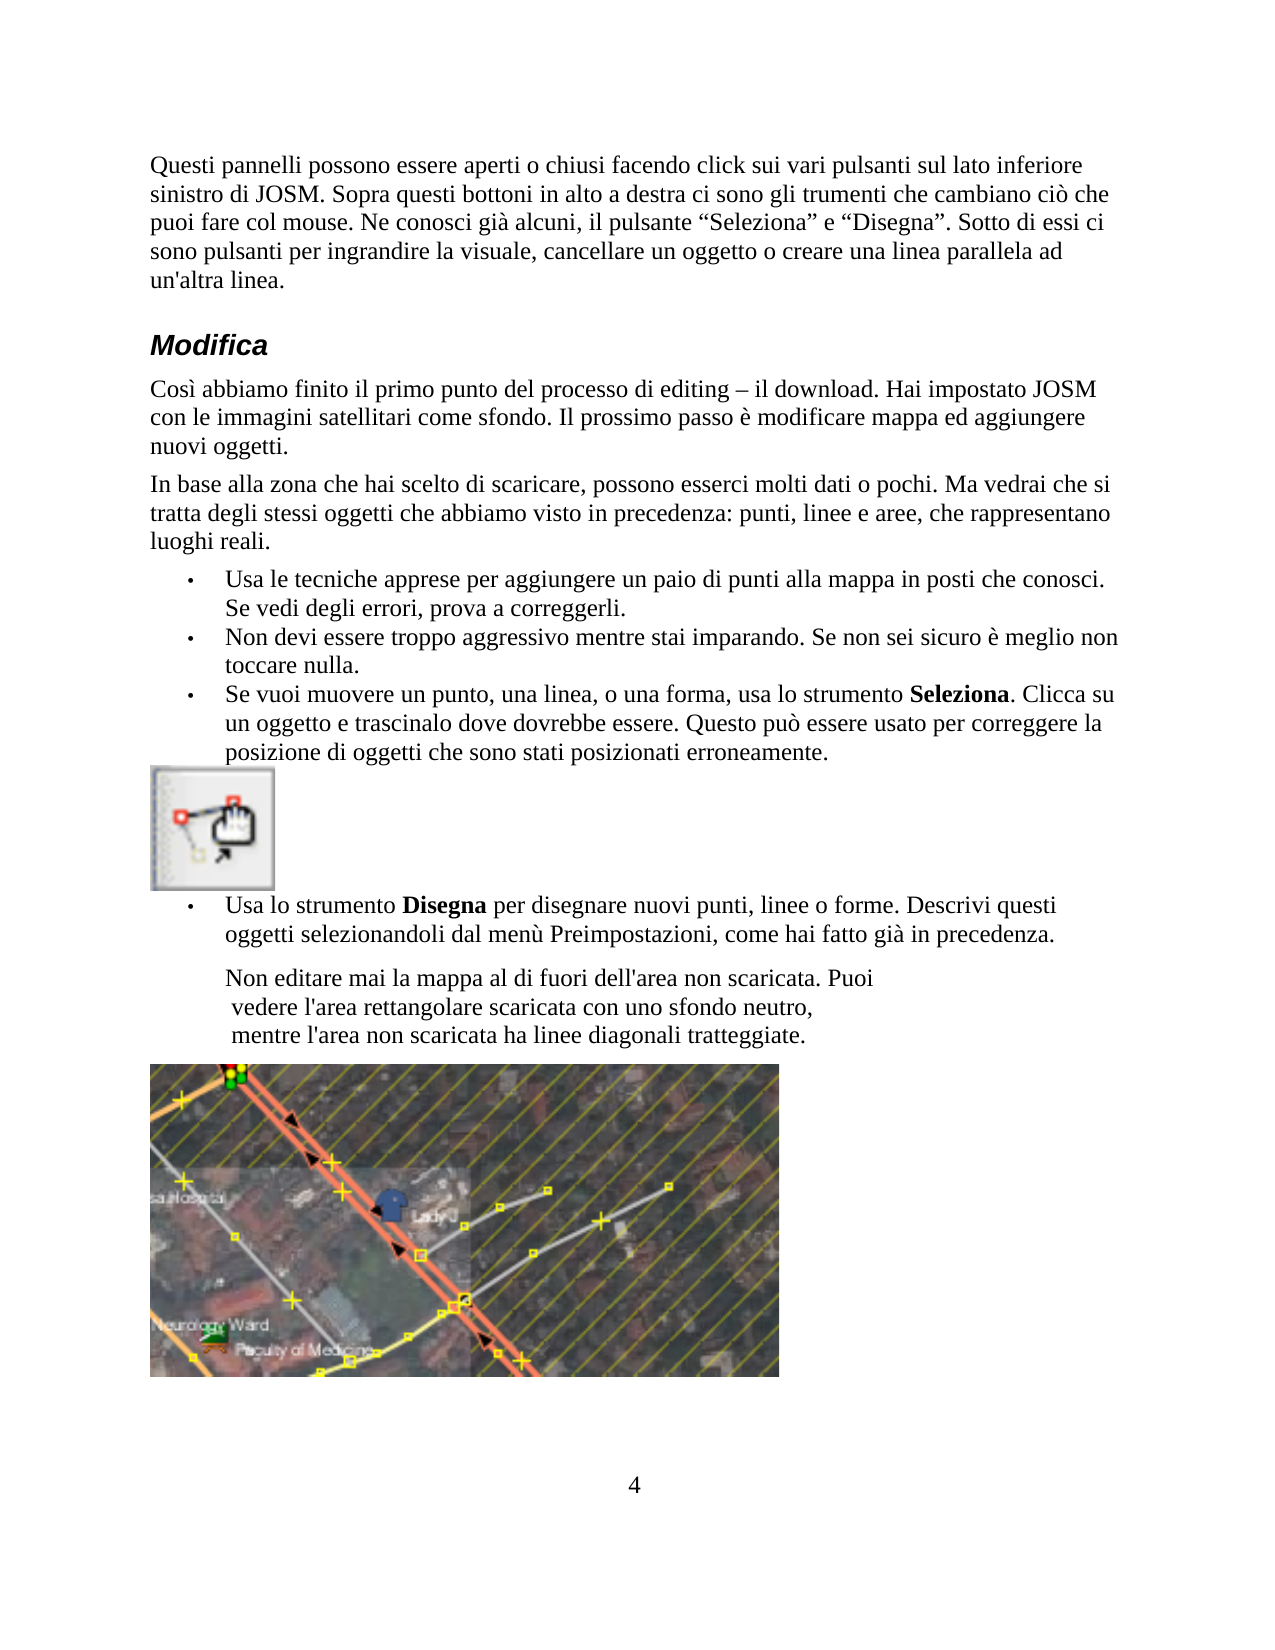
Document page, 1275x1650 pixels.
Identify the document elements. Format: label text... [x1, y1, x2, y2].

text Così abbiamo finito il primo punto del processo di editing – il download. Hai impostato JOSM con le immagini satellitari come sfondo. Il prossimo passo è modificare mappa ed aggiungere nuovi oggetti. [150, 374, 1125, 460]
text Non editare mai la mappa al di fuori dell'area non scaricata. Puoi vedere l'area rettangolare scaricata con uno sfondo neutro, mentre l'area non scaricata ha linee diagonali tratteggiate. [225, 963, 1125, 1049]
list Usa lo strumento Disegna per disegnare nuovi punti, linee o forme. Descrivi questi oggetti selezionandoli dal menù Preimpostazioni, come hai fatto già in precedenza. [187, 890, 1125, 948]
list Non devi essere troppo aggressivo mentre stai imparando. Se non sei sicuro è meglio non toccare nulla. [187, 622, 1125, 679]
picture [150, 765, 275, 891]
picture [150, 1064, 780, 1377]
text Questi pannelli possono essere aperti o chiusi facendo click sui vari pulsanti sul lato inferiore sinistro di JOSM. Sopra questi bottoni in alto a destra ci sono gli trumenti che cambiano ciò che puoi fare col mouse. Ne conosci già alcuni, il pulsante “Seleziona” e “Disegna”. Sotto di essi ci sono pulsanti per ingrandire la visuale, cancellare un oggetto o creare una linea parallela ad un'altra linea. [150, 150, 1125, 294]
list Se vuoi muovere un punto, una linea, o una forma, usa lo strumento Seleziona. Clicca su un oggetto e trascinalo dove dovrebbe essere. Questo può essere usato per correggere la posizione di oggetti che sono stati posizionati erroneamente. [187, 679, 1125, 765]
subtitle Modifica [150, 328, 1125, 361]
list Usa le tecniche apprese per aggiungere un paio di punti alla mappa in posti che conosci. Se vedi degli errori, prova a correggerli. [187, 564, 1125, 622]
text In base alla zona che hai scelto di scaricare, possono esserci molti dati o pochi. Ma vedrai che si tratta degli stessi oggetti che abbiamo visto in precedenza: punti, linee e aree, che rappresentano luoghi reali. [150, 469, 1125, 555]
